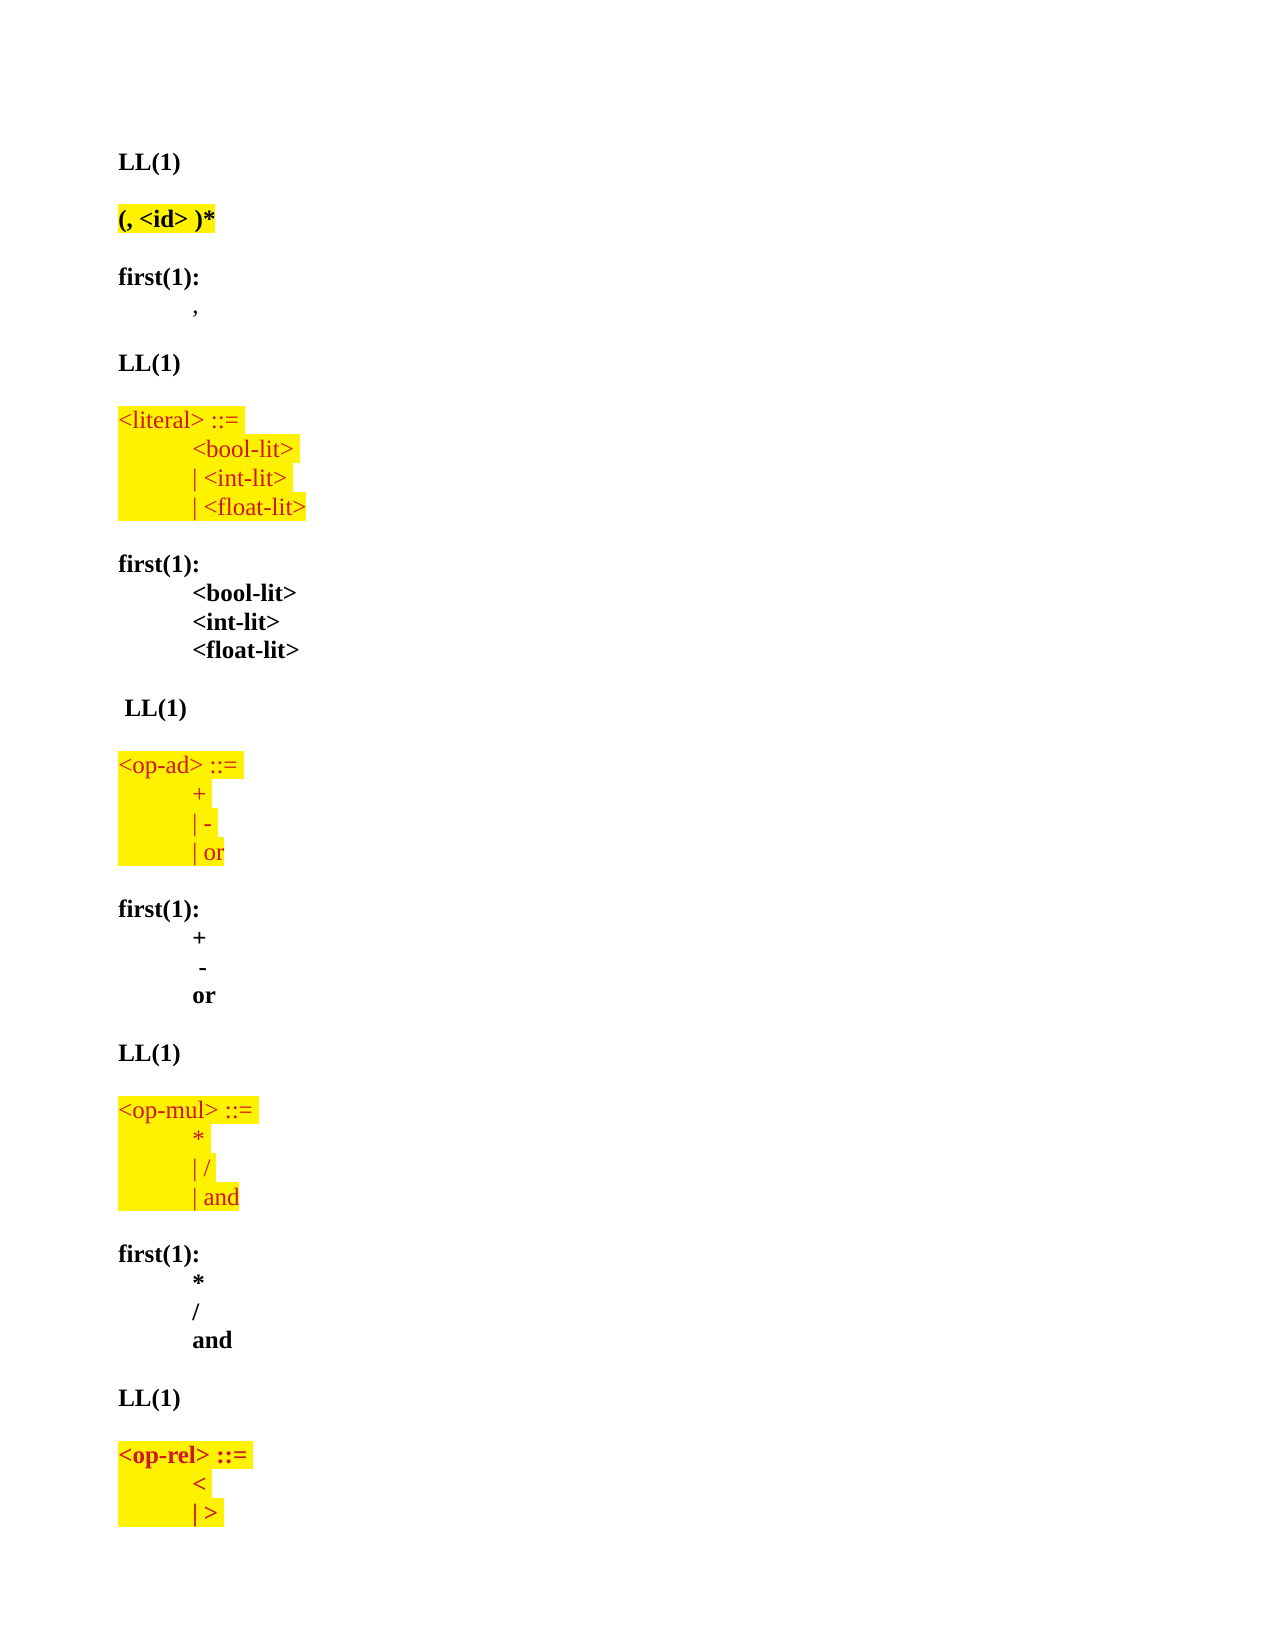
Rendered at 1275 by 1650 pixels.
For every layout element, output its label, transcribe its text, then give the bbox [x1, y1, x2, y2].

text < [118, 1469, 1157, 1498]
text + [118, 923, 1157, 952]
text * [118, 1268, 1157, 1297]
text <bool-lit> [118, 434, 1157, 463]
text first(1): [118, 262, 1157, 291]
text and [118, 1326, 1157, 1354]
text (, <id> )* [118, 204, 1157, 233]
text | and [118, 1182, 1157, 1211]
text <bool-lit> [118, 578, 1157, 607]
text <int-lit> [118, 607, 1157, 636]
text first(1): [118, 1239, 1157, 1268]
text first(1): [118, 894, 1157, 923]
text LL(1) [118, 1038, 1157, 1067]
text | > [118, 1498, 1157, 1527]
text <op-mul> ::= [118, 1096, 1157, 1124]
text , [118, 291, 1157, 319]
text * [118, 1124, 1157, 1153]
text | <float-lit> [118, 492, 1157, 521]
text - [118, 952, 1157, 981]
text LL(1) [118, 1383, 1157, 1412]
text first(1): [118, 549, 1157, 578]
text / [118, 1297, 1157, 1326]
text | <int-lit> [118, 463, 1157, 492]
text | - [118, 808, 1157, 837]
text or [118, 981, 1157, 1009]
text LL(1) [118, 348, 1157, 377]
text LL(1) [118, 693, 1157, 722]
text <op-ad> ::= [118, 751, 1157, 779]
text LL(1) [118, 147, 1157, 176]
text | or [118, 837, 1157, 866]
text <float-lit> [118, 636, 1157, 664]
text <literal> ::= [118, 406, 1157, 434]
text <op-rel> ::= [118, 1441, 1157, 1469]
text | / [118, 1153, 1157, 1182]
text + [118, 779, 1157, 808]
